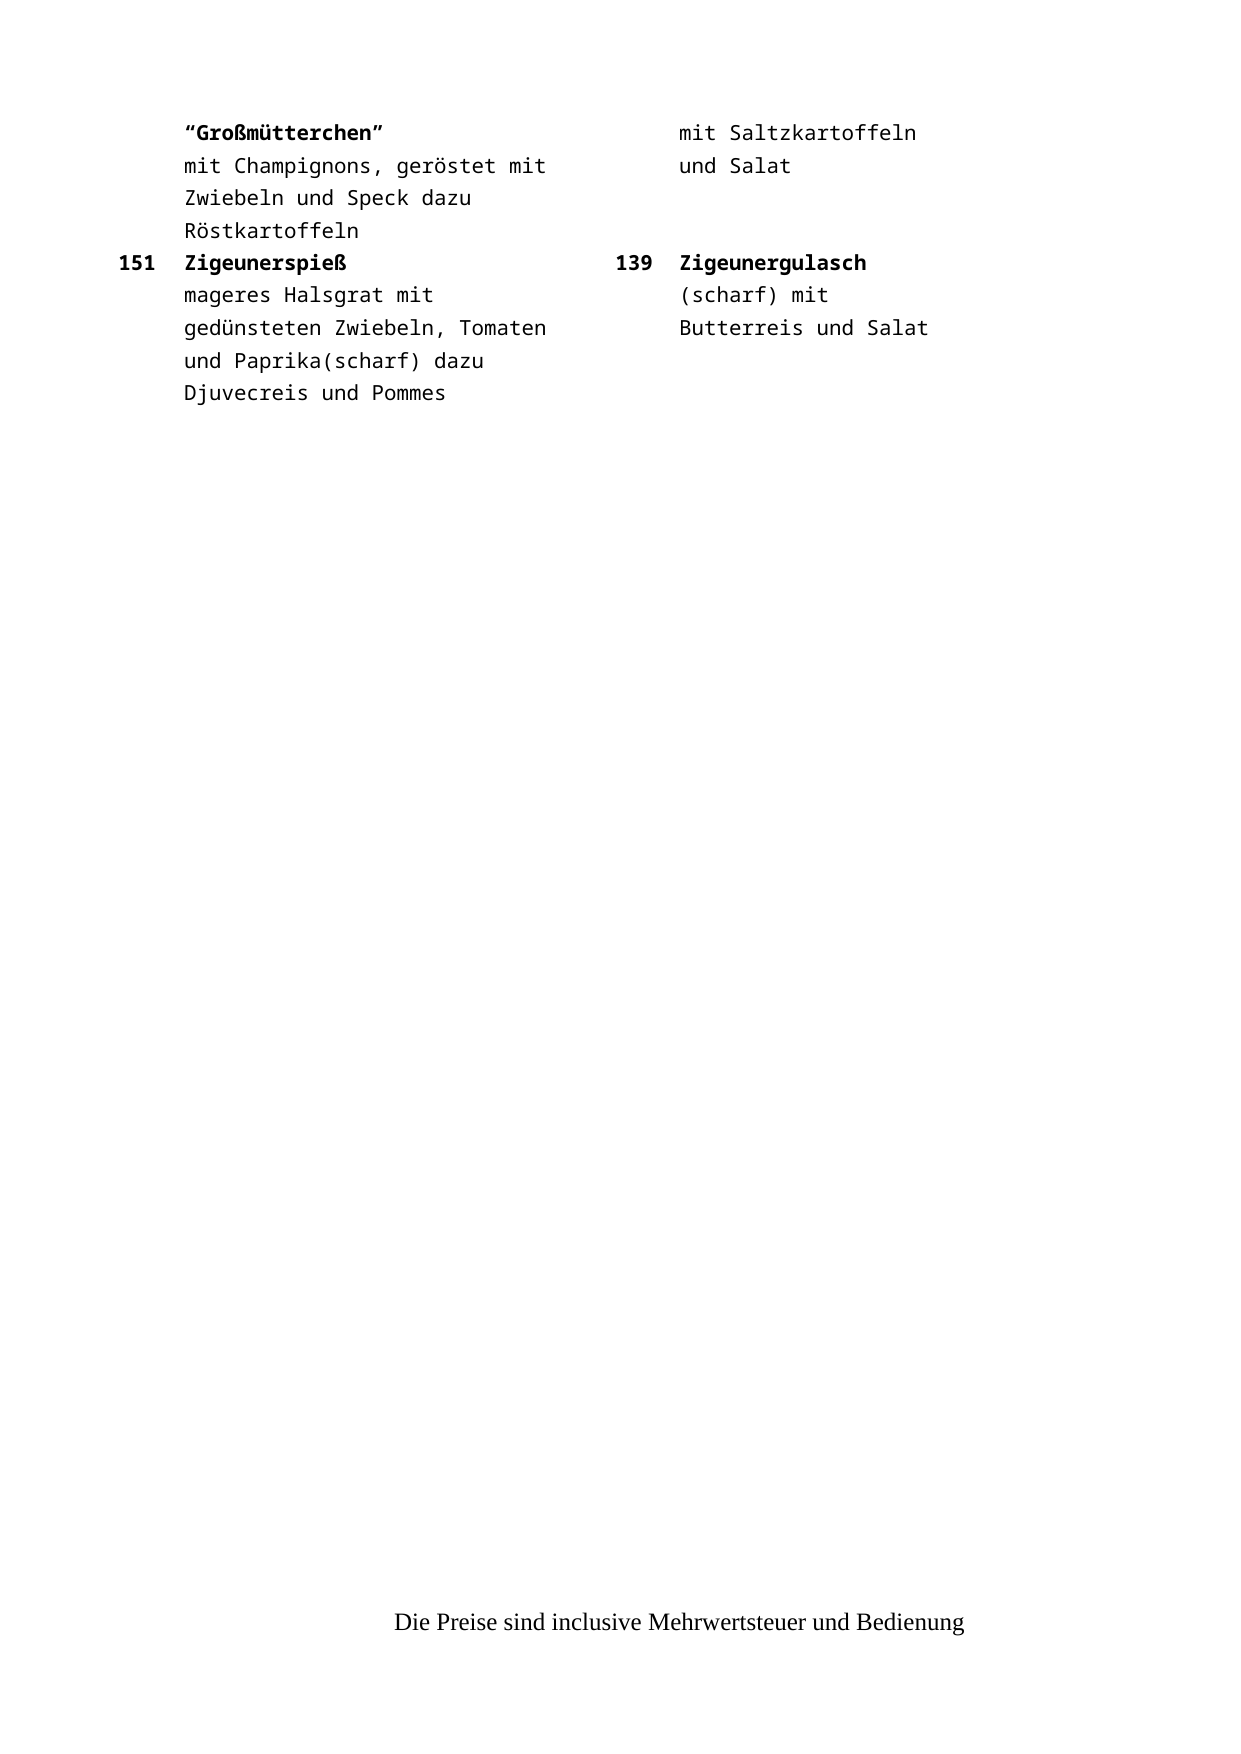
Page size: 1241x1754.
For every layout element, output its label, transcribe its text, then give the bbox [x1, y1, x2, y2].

table_cell [1100, 118, 1170, 248]
table_cell “Großmütterchen” mit Champignons, geröstet mit Zwiebeln und Speck dazu Röstkartoffeln [184, 118, 553, 248]
table_cell 139 [615, 248, 662, 410]
table_cell [163, 118, 184, 248]
table_cell Zigeunerspieß mageres Halsgrat mit gedünsteten Zwiebeln, Tomaten und Paprika(scharf) dazu Djuvecreis und Pommes [184, 248, 553, 410]
table_cell [1170, 248, 1240, 410]
table_cell [960, 118, 1100, 248]
table_cell 151 [118, 248, 163, 410]
table_cell [1100, 248, 1170, 410]
table_cell [662, 248, 679, 410]
table_cell [1170, 118, 1240, 248]
table_cell mit Saltzkartoffeln und Salat [679, 118, 959, 248]
table_cell [163, 248, 184, 410]
table_cell [615, 118, 662, 248]
table_cell [662, 118, 679, 248]
table_cell Zigeunergulasch (scharf) mit Butterreis und Salat [679, 248, 959, 410]
table_cell [960, 248, 1100, 410]
table_cell [553, 248, 615, 410]
table_cell [553, 118, 615, 248]
table_cell [118, 118, 163, 248]
